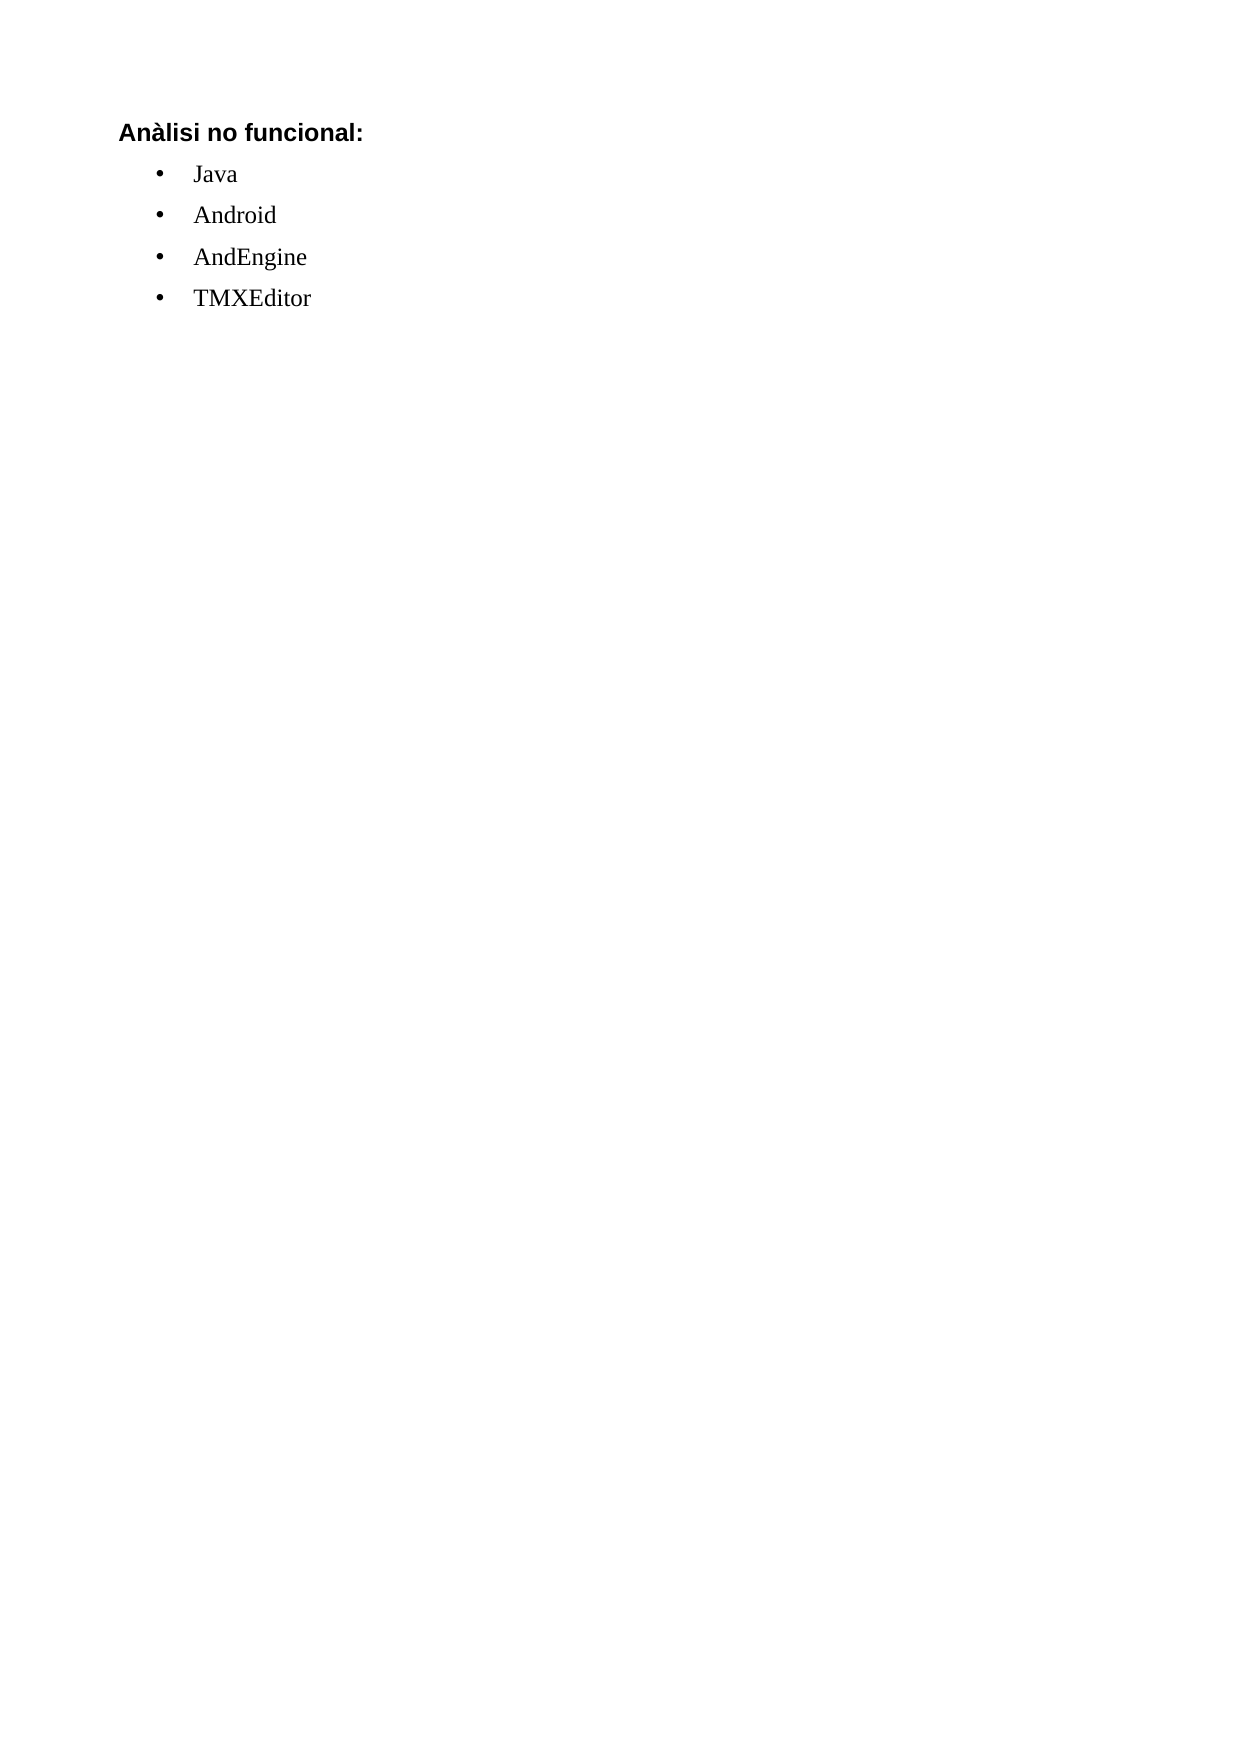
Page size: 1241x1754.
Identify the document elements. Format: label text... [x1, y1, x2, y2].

list Android [156, 201, 1122, 229]
subtitle Anàlisi no funcional: [118, 118, 1122, 147]
list Java [156, 159, 1122, 188]
list AndEngine [156, 242, 1122, 271]
list TMXEditor [156, 283, 1122, 312]
